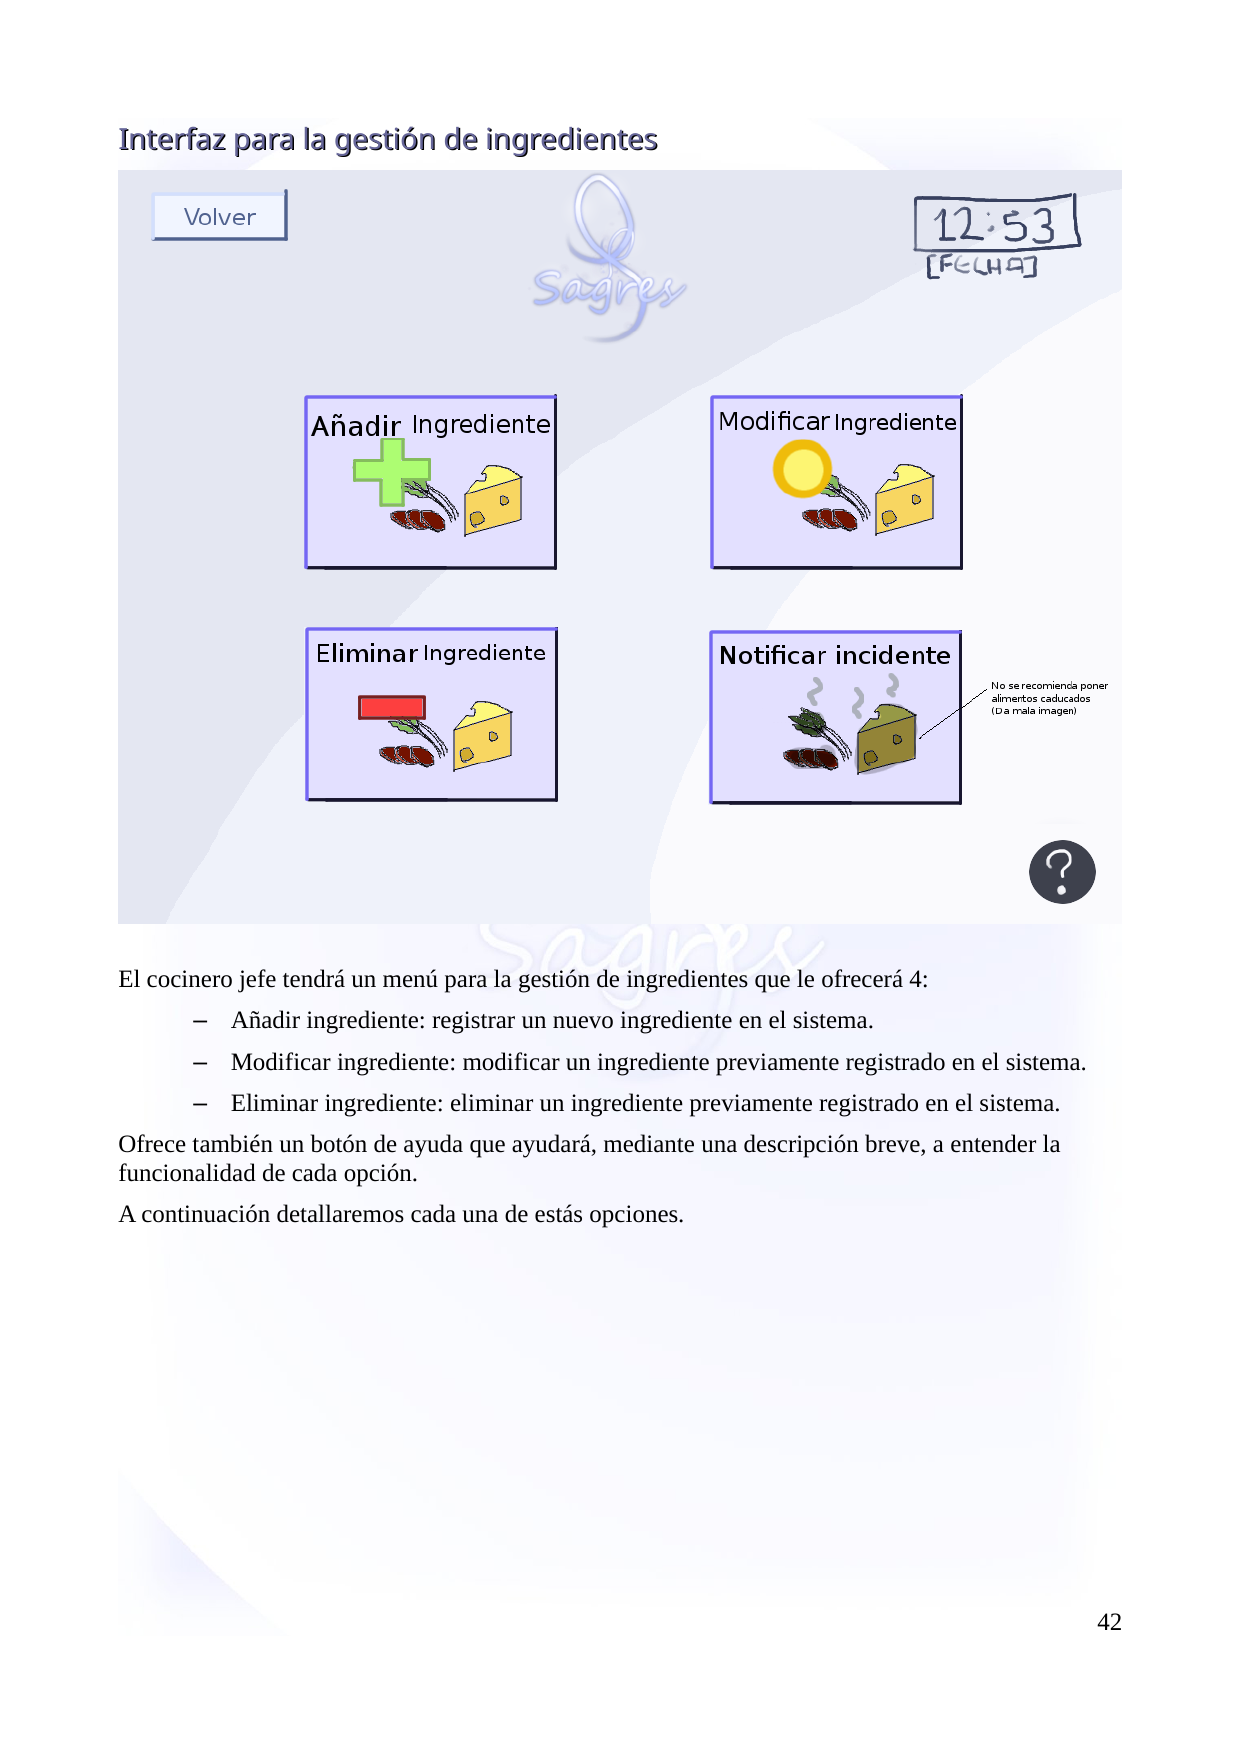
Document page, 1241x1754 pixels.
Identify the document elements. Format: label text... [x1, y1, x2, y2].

picture [118, 1187, 1122, 1199]
list Modificar ingrediente: modificar un ingrediente previamente registrado en el sistema. [193, 1047, 1122, 1076]
text El cocinero jefe tendrá un menú para la gestión de ingredientes que le ofrecerá 4: [118, 964, 1122, 993]
picture [118, 1228, 1122, 1636]
picture [118, 158, 1122, 964]
list Eliminar ingrediente: eliminar un ingrediente previamente registrado en el sistema. [193, 1088, 1122, 1117]
subtitle Interfaz para la gestión de ingredientes [118, 118, 1122, 158]
picture [118, 993, 1122, 1129]
list Añadir ingrediente: registrar un nuevo ingrediente en el sistema. [193, 1006, 1122, 1034]
text Ofrece también un botón de ayuda que ayudará, mediante una descripción breve, a entender la funcionalidad de cada opción. [118, 1129, 1122, 1187]
text A continuación detallaremos cada una de estás opciones. [118, 1199, 1122, 1228]
